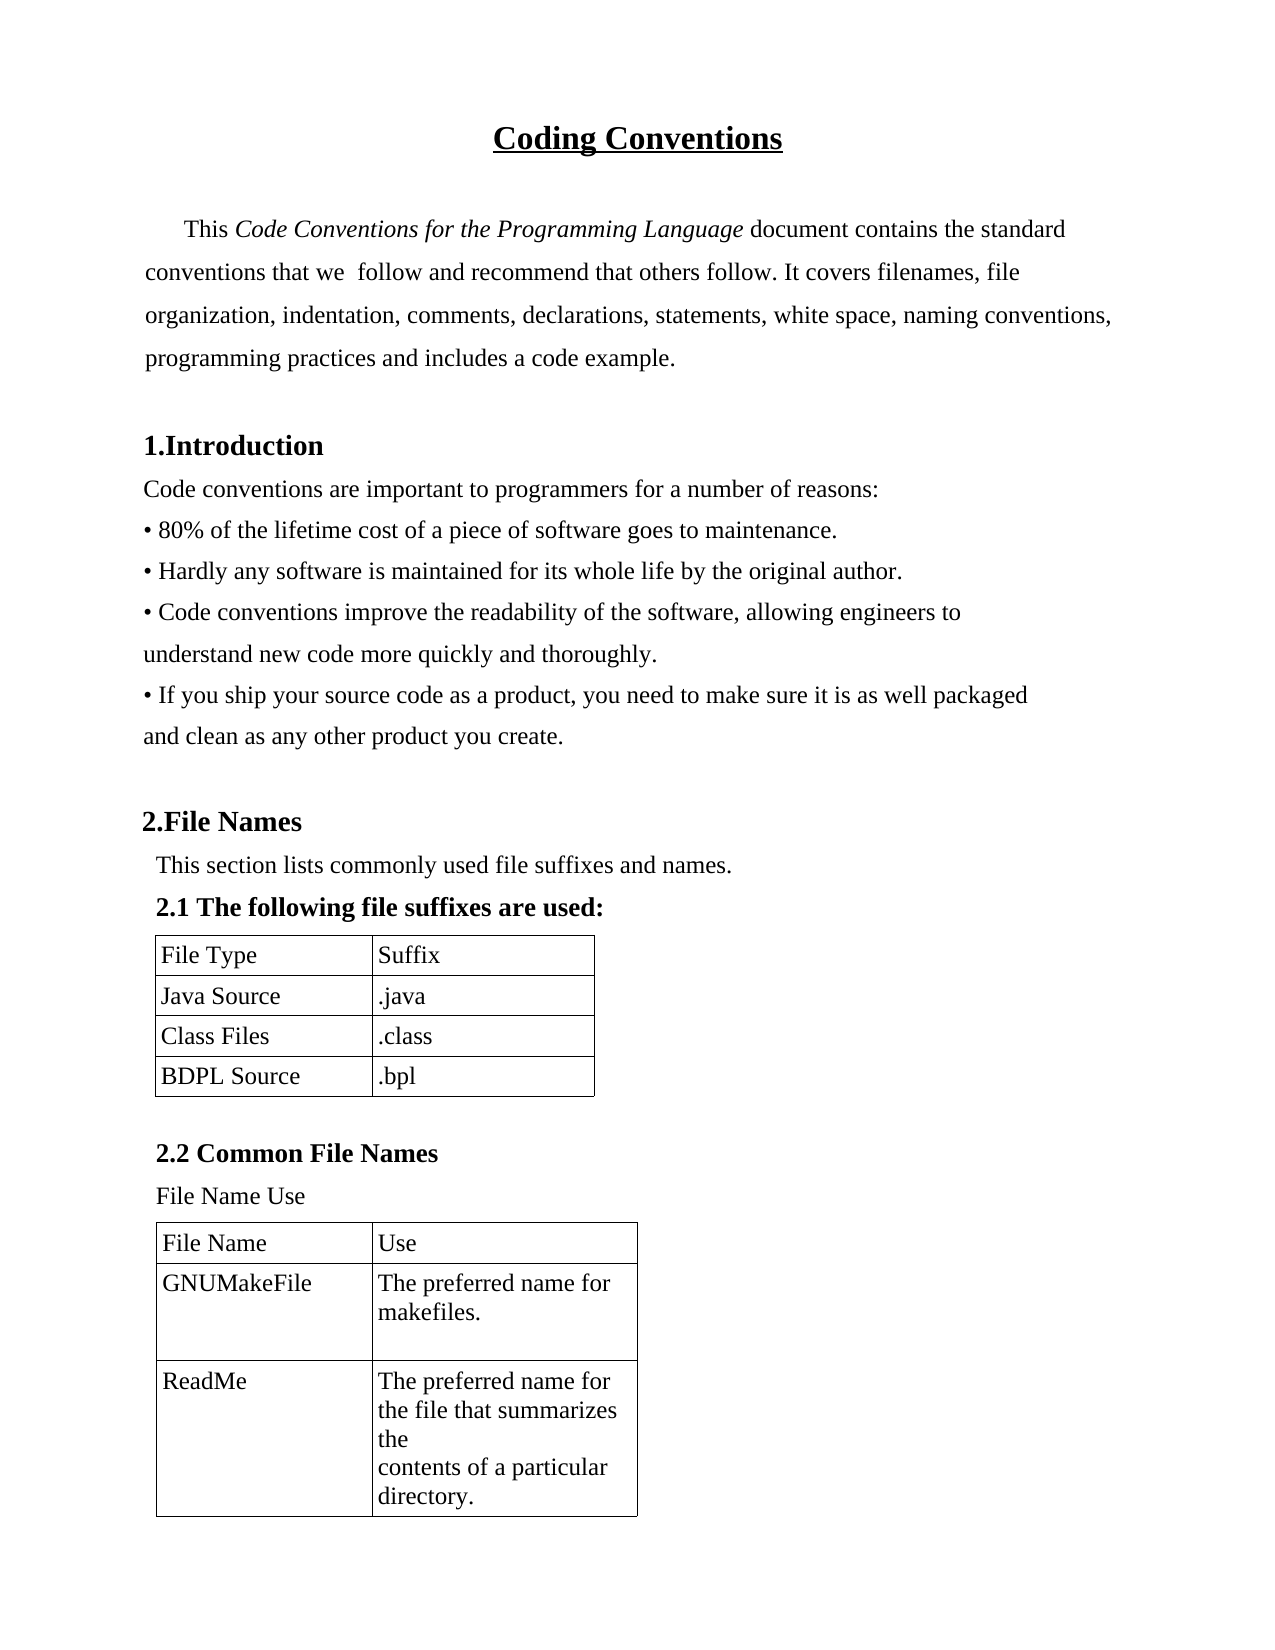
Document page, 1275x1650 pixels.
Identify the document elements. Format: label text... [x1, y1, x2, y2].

table_cell ReadMe [157, 1361, 372, 1516]
table_cell Class Files [156, 1016, 372, 1056]
table_header File Name [157, 1223, 372, 1263]
text 2.File Names [140, 804, 1157, 837]
table_header File Type [156, 936, 372, 975]
list File Name Use [118, 1181, 1157, 1210]
list This section lists commonly used file suffixes and names. [118, 850, 1157, 878]
table_cell .class [373, 1016, 594, 1056]
table_cell .bpl [373, 1057, 594, 1096]
text • Hardly any software is maintained for its whole life by the original author. [143, 556, 1157, 585]
text Coding Conventions [118, 118, 1157, 156]
text • 80% of the lifetime cost of a piece of software goes to maintenance. [143, 515, 1157, 544]
table_header Use [373, 1223, 637, 1263]
list 2.1 The following file suffixes are used: [118, 891, 1157, 922]
table_header Suffix [373, 936, 594, 975]
text • Code conventions improve the readability of the software, allowing engineers to [143, 597, 1157, 626]
table_cell Java Source [156, 976, 372, 1015]
text understand new code more quickly and thoroughly. [143, 639, 1157, 667]
text 1.Introduction [143, 428, 1157, 461]
table_cell GNUMakeFile [157, 1264, 372, 1360]
list 2.2 Common File Names [118, 1137, 1157, 1168]
table_cell The preferred name for makefiles. [373, 1264, 637, 1360]
table_cell BDPL Source [156, 1057, 372, 1096]
text and clean as any other product you create. [143, 721, 1157, 750]
table_cell The preferred name for the file that summarizes the contents of a particular directory. [373, 1361, 637, 1516]
text • If you ship your source code as a product, you need to make sure it is as well packaged [143, 680, 1157, 709]
text This Code Conventions for the Programming Language document contains the standard conventions that we follow and recommend that others follow. It covers filenames, file organization, indentation, comments, declarations, statements, white space, naming conventions, programming practices and includes a code example. [145, 214, 1157, 372]
text Code conventions are important to programmers for a number of reasons: [143, 474, 1157, 502]
table_cell .java [373, 976, 594, 1015]
